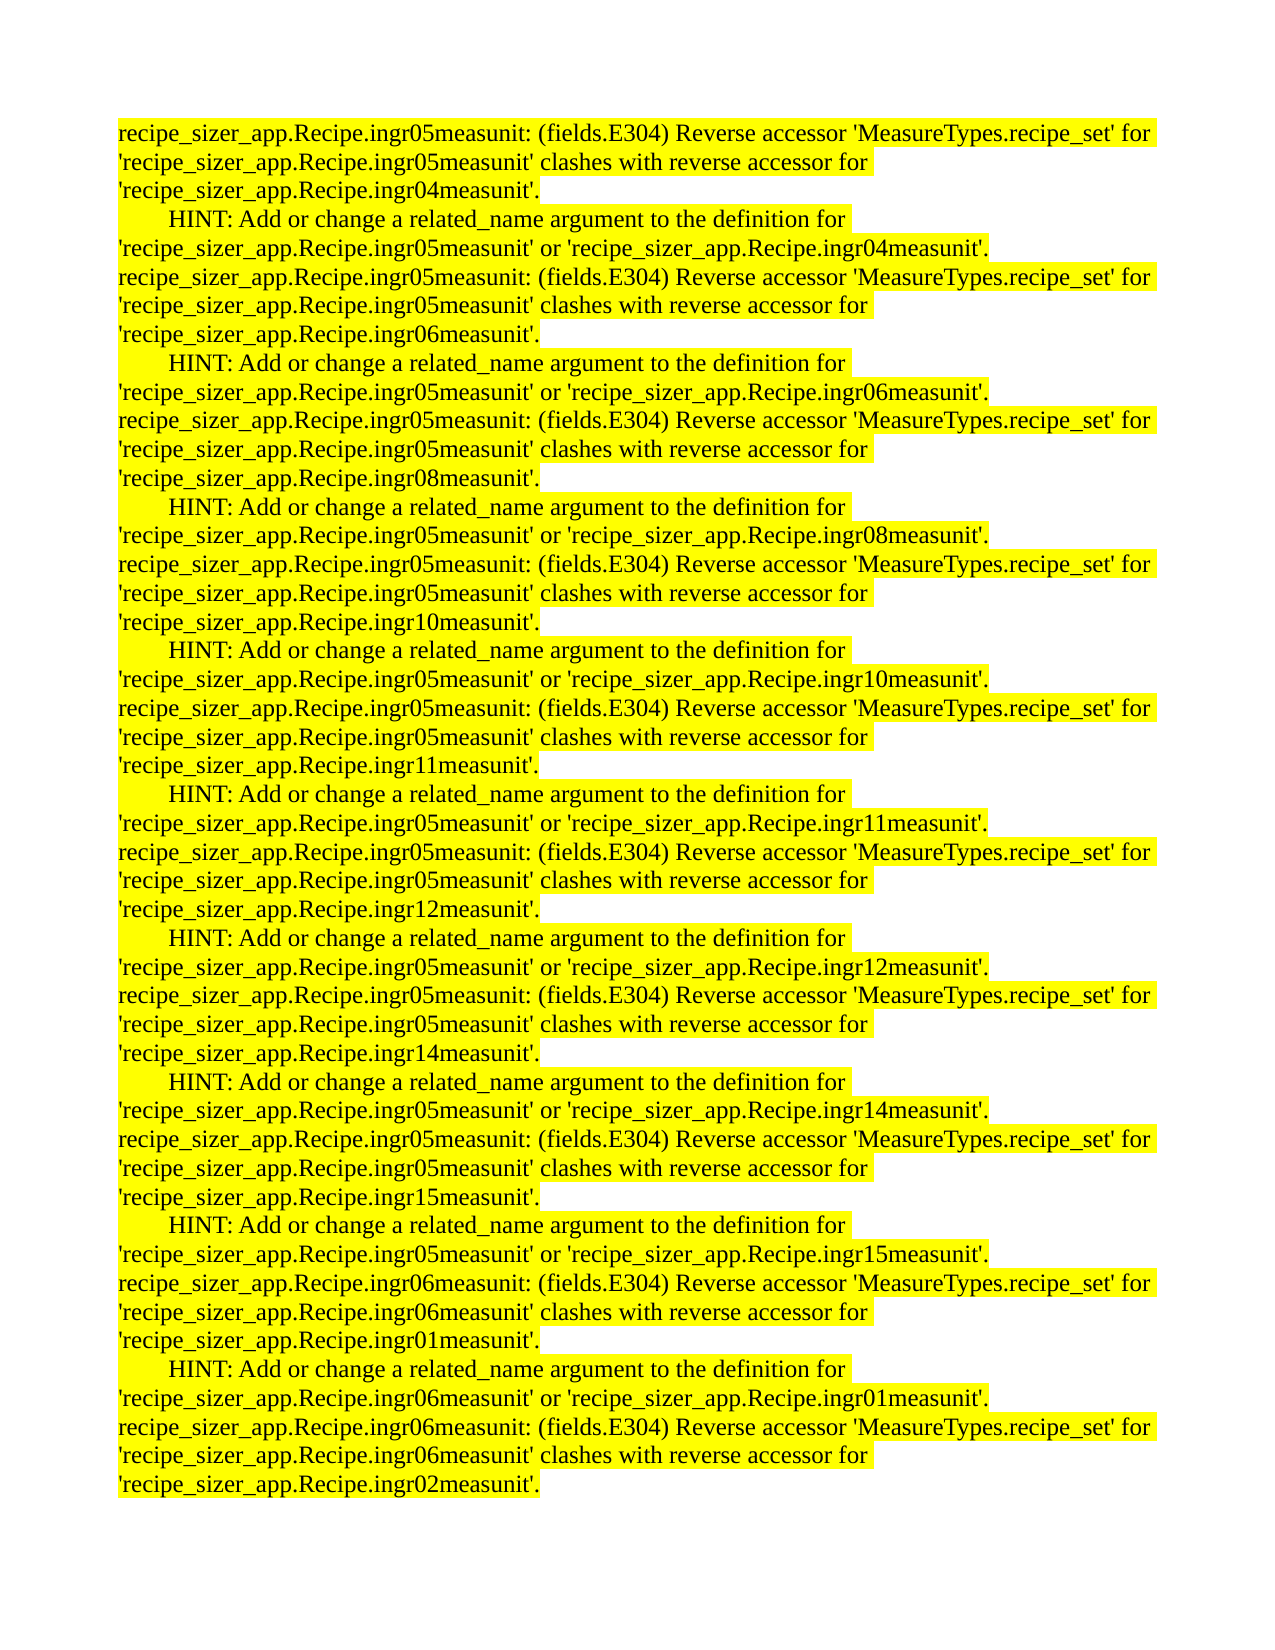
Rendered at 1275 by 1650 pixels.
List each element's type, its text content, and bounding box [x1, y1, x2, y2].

text HINT: Add or change a related_name argument to the definition for 'recipe_sizer_app.Recipe.ingr05measunit' or 'recipe_sizer_app.Recipe.ingr10measunit'. [118, 636, 1157, 693]
text recipe_sizer_app.Recipe.ingr05measunit: (fields.E304) Reverse accessor 'MeasureTypes.recipe_set' for 'recipe_sizer_app.Recipe.ingr05measunit' clashes with reverse accessor for 'recipe_sizer_app.Recipe.ingr10measunit'. [118, 549, 1157, 636]
text recipe_sizer_app.Recipe.ingr05measunit: (fields.E304) Reverse accessor 'MeasureTypes.recipe_set' for 'recipe_sizer_app.Recipe.ingr05measunit' clashes with reverse accessor for 'recipe_sizer_app.Recipe.ingr04measunit'. [118, 118, 1157, 204]
text HINT: Add or change a related_name argument to the definition for 'recipe_sizer_app.Recipe.ingr05measunit' or 'recipe_sizer_app.Recipe.ingr08measunit'. [118, 492, 1157, 549]
text recipe_sizer_app.Recipe.ingr06measunit: (fields.E304) Reverse accessor 'MeasureTypes.recipe_set' for 'recipe_sizer_app.Recipe.ingr06measunit' clashes with reverse accessor for 'recipe_sizer_app.Recipe.ingr02measunit'. [118, 1412, 1157, 1498]
text recipe_sizer_app.Recipe.ingr05measunit: (fields.E304) Reverse accessor 'MeasureTypes.recipe_set' for 'recipe_sizer_app.Recipe.ingr05measunit' clashes with reverse accessor for 'recipe_sizer_app.Recipe.ingr08measunit'. [118, 406, 1157, 492]
text HINT: Add or change a related_name argument to the definition for 'recipe_sizer_app.Recipe.ingr05measunit' or 'recipe_sizer_app.Recipe.ingr11measunit'. [118, 779, 1157, 837]
text HINT: Add or change a related_name argument to the definition for 'recipe_sizer_app.Recipe.ingr06measunit' or 'recipe_sizer_app.Recipe.ingr01measunit'. [118, 1354, 1157, 1412]
text recipe_sizer_app.Recipe.ingr05measunit: (fields.E304) Reverse accessor 'MeasureTypes.recipe_set' for 'recipe_sizer_app.Recipe.ingr05measunit' clashes with reverse accessor for 'recipe_sizer_app.Recipe.ingr06measunit'. [118, 262, 1157, 348]
text recipe_sizer_app.Recipe.ingr05measunit: (fields.E304) Reverse accessor 'MeasureTypes.recipe_set' for 'recipe_sizer_app.Recipe.ingr05measunit' clashes with reverse accessor for 'recipe_sizer_app.Recipe.ingr14measunit'. [118, 981, 1157, 1067]
text HINT: Add or change a related_name argument to the definition for 'recipe_sizer_app.Recipe.ingr05measunit' or 'recipe_sizer_app.Recipe.ingr06measunit'. [118, 348, 1157, 406]
text recipe_sizer_app.Recipe.ingr05measunit: (fields.E304) Reverse accessor 'MeasureTypes.recipe_set' for 'recipe_sizer_app.Recipe.ingr05measunit' clashes with reverse accessor for 'recipe_sizer_app.Recipe.ingr15measunit'. [118, 1124, 1157, 1211]
text HINT: Add or change a related_name argument to the definition for 'recipe_sizer_app.Recipe.ingr05measunit' or 'recipe_sizer_app.Recipe.ingr12measunit'. [118, 923, 1157, 981]
text recipe_sizer_app.Recipe.ingr06measunit: (fields.E304) Reverse accessor 'MeasureTypes.recipe_set' for 'recipe_sizer_app.Recipe.ingr06measunit' clashes with reverse accessor for 'recipe_sizer_app.Recipe.ingr01measunit'. [118, 1268, 1157, 1354]
text recipe_sizer_app.Recipe.ingr05measunit: (fields.E304) Reverse accessor 'MeasureTypes.recipe_set' for 'recipe_sizer_app.Recipe.ingr05measunit' clashes with reverse accessor for 'recipe_sizer_app.Recipe.ingr12measunit'. [118, 837, 1157, 923]
text HINT: Add or change a related_name argument to the definition for 'recipe_sizer_app.Recipe.ingr05measunit' or 'recipe_sizer_app.Recipe.ingr04measunit'. [118, 204, 1157, 262]
text HINT: Add or change a related_name argument to the definition for 'recipe_sizer_app.Recipe.ingr05measunit' or 'recipe_sizer_app.Recipe.ingr15measunit'. [118, 1211, 1157, 1268]
text recipe_sizer_app.Recipe.ingr05measunit: (fields.E304) Reverse accessor 'MeasureTypes.recipe_set' for 'recipe_sizer_app.Recipe.ingr05measunit' clashes with reverse accessor for 'recipe_sizer_app.Recipe.ingr11measunit'. [118, 693, 1157, 779]
text HINT: Add or change a related_name argument to the definition for 'recipe_sizer_app.Recipe.ingr05measunit' or 'recipe_sizer_app.Recipe.ingr14measunit'. [118, 1067, 1157, 1124]
